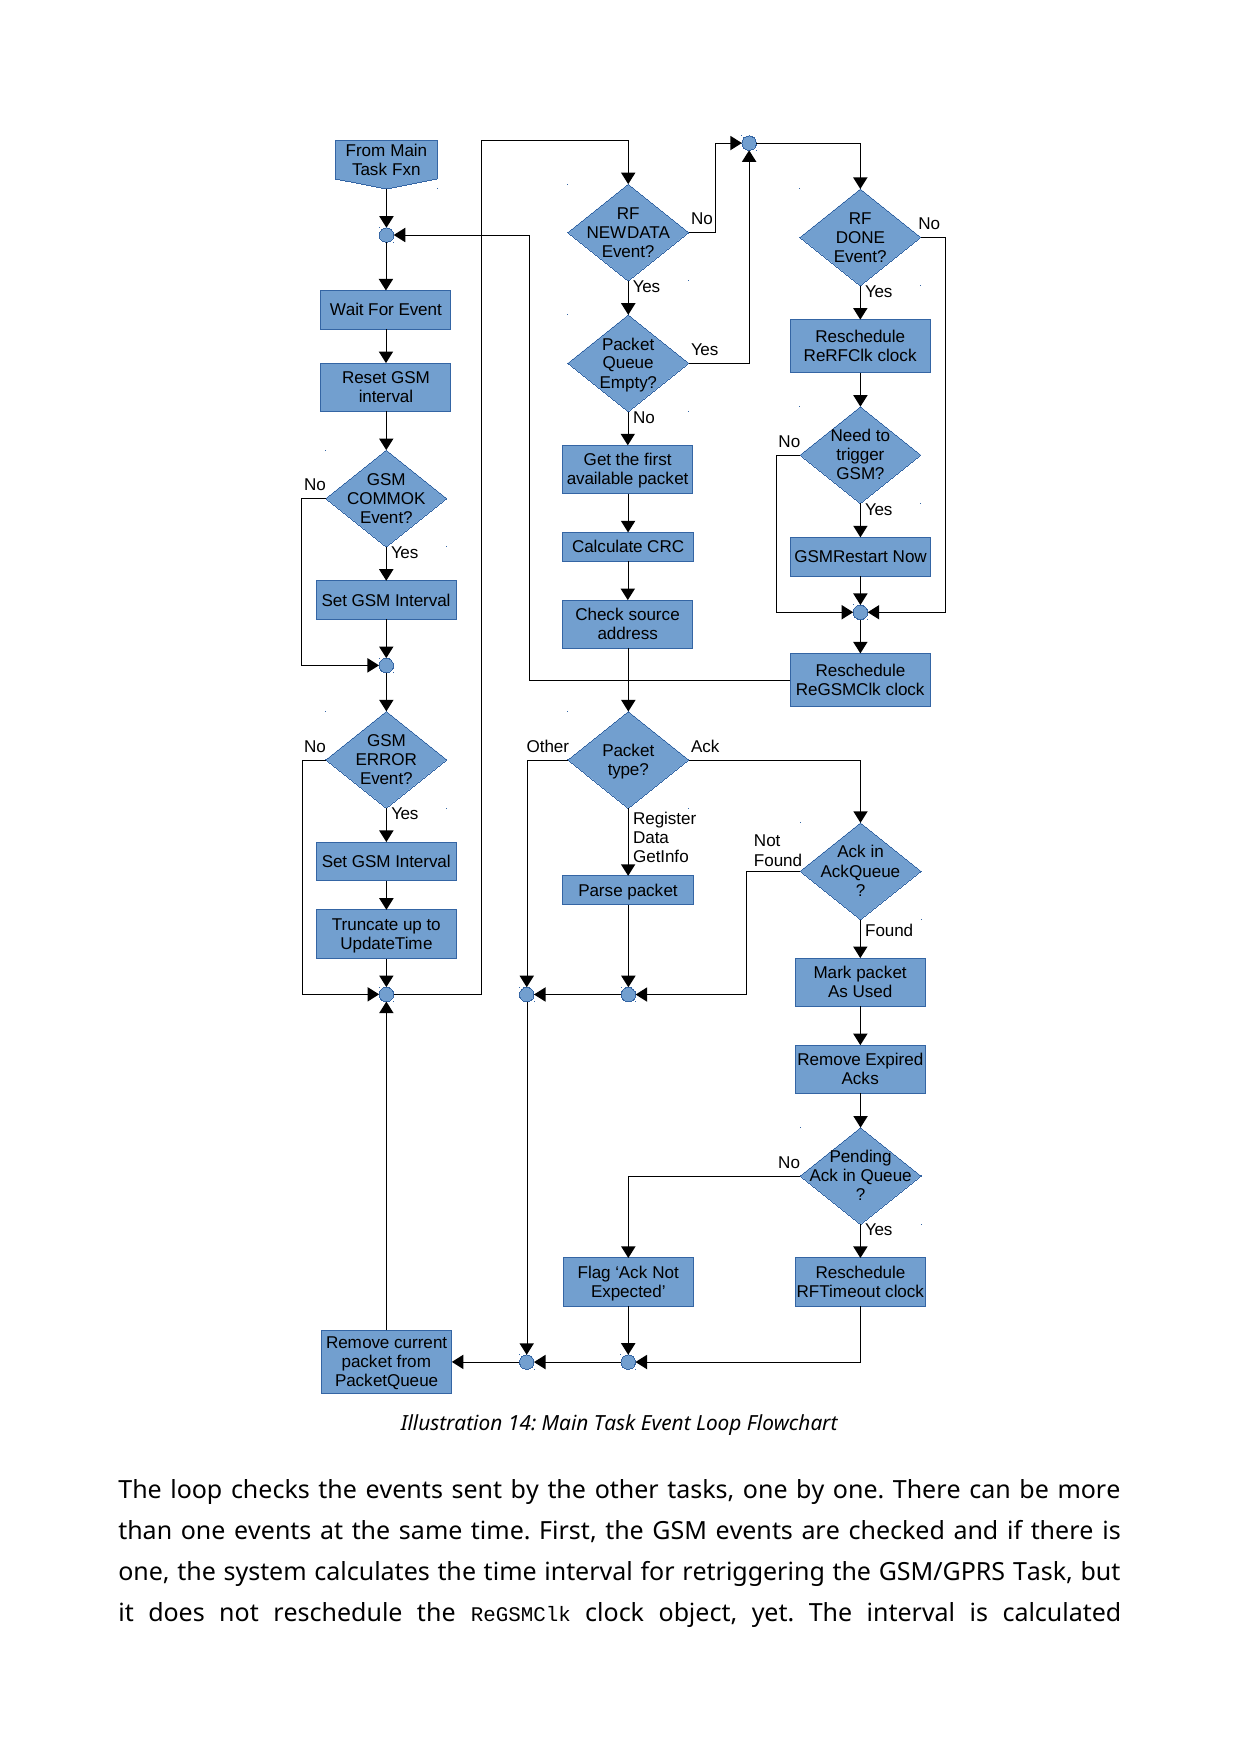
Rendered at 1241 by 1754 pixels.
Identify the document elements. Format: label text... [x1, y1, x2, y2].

text Illustration 14: Main Task Event Loop Flowchart [262, 1408, 979, 1436]
text The loop checks the events sent by the other tasks, one by one. There can be more than one events at the same time. First, the GSM events are checked and if there is one, the system calculates the time interval for retriggering the GSM/GPRS Task, but it does not reschedule the ReGSMClk clock object, yet. The interval is calculated according to the type of request issued to GPRS and if it was successful or not. Also, the time interval is truncated up to the time set by UpdateTime. [118, 118, 1122, 1628]
